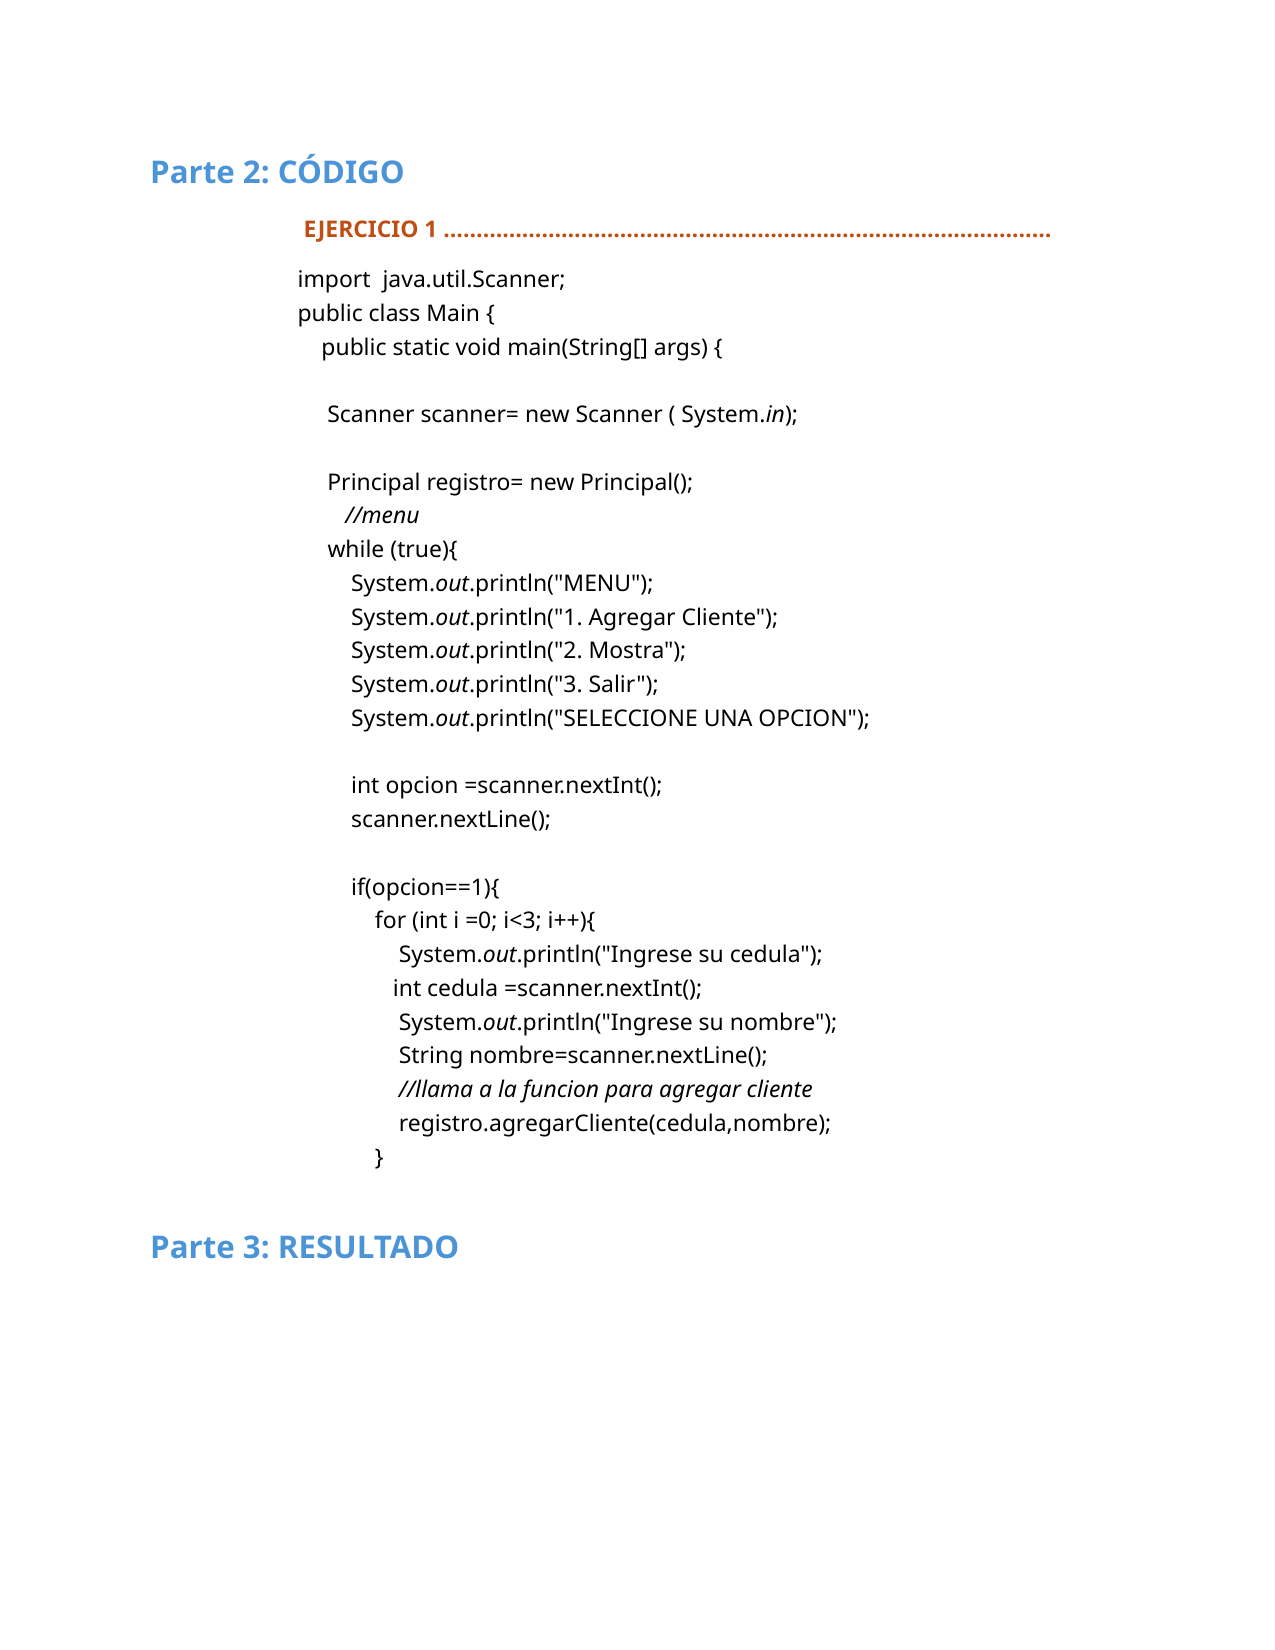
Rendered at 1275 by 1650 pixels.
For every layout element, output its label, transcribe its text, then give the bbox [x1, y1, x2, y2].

text Parte 3: RESULTADO [150, 1225, 1125, 1267]
text Parte 2: CÓDIGO [150, 150, 1125, 193]
text import java.util.Scanner; public class Main { public static void main(String[] args) { Scanner scanner= new Scanner ( System.in); Principal registro= new Principal(); //menu while (true){ System.out.println("MENU"); System.out.println("1. Agregar Cliente"); System.out.println("2. Mostra"); System.out.println("3. Salir"); System.out.println("SELECCIONE UNA OPCION"); int opcion =scanner.nextInt(); scanner.nextLine(); if(opcion==1){ for (int i =0; i<3; i++){ System.out.println("Ingrese su cedula"); int cedula =scanner.nextInt(); System.out.println("Ingrese su nombre"); String nombre=scanner.nextLine(); //llama a la funcion para agregar cliente registro.agregarCliente(cedula,nombre); } [297, 263, 1125, 1206]
text EJERCICIO 1 ………………………………………………………………………………… [297, 213, 1125, 244]
